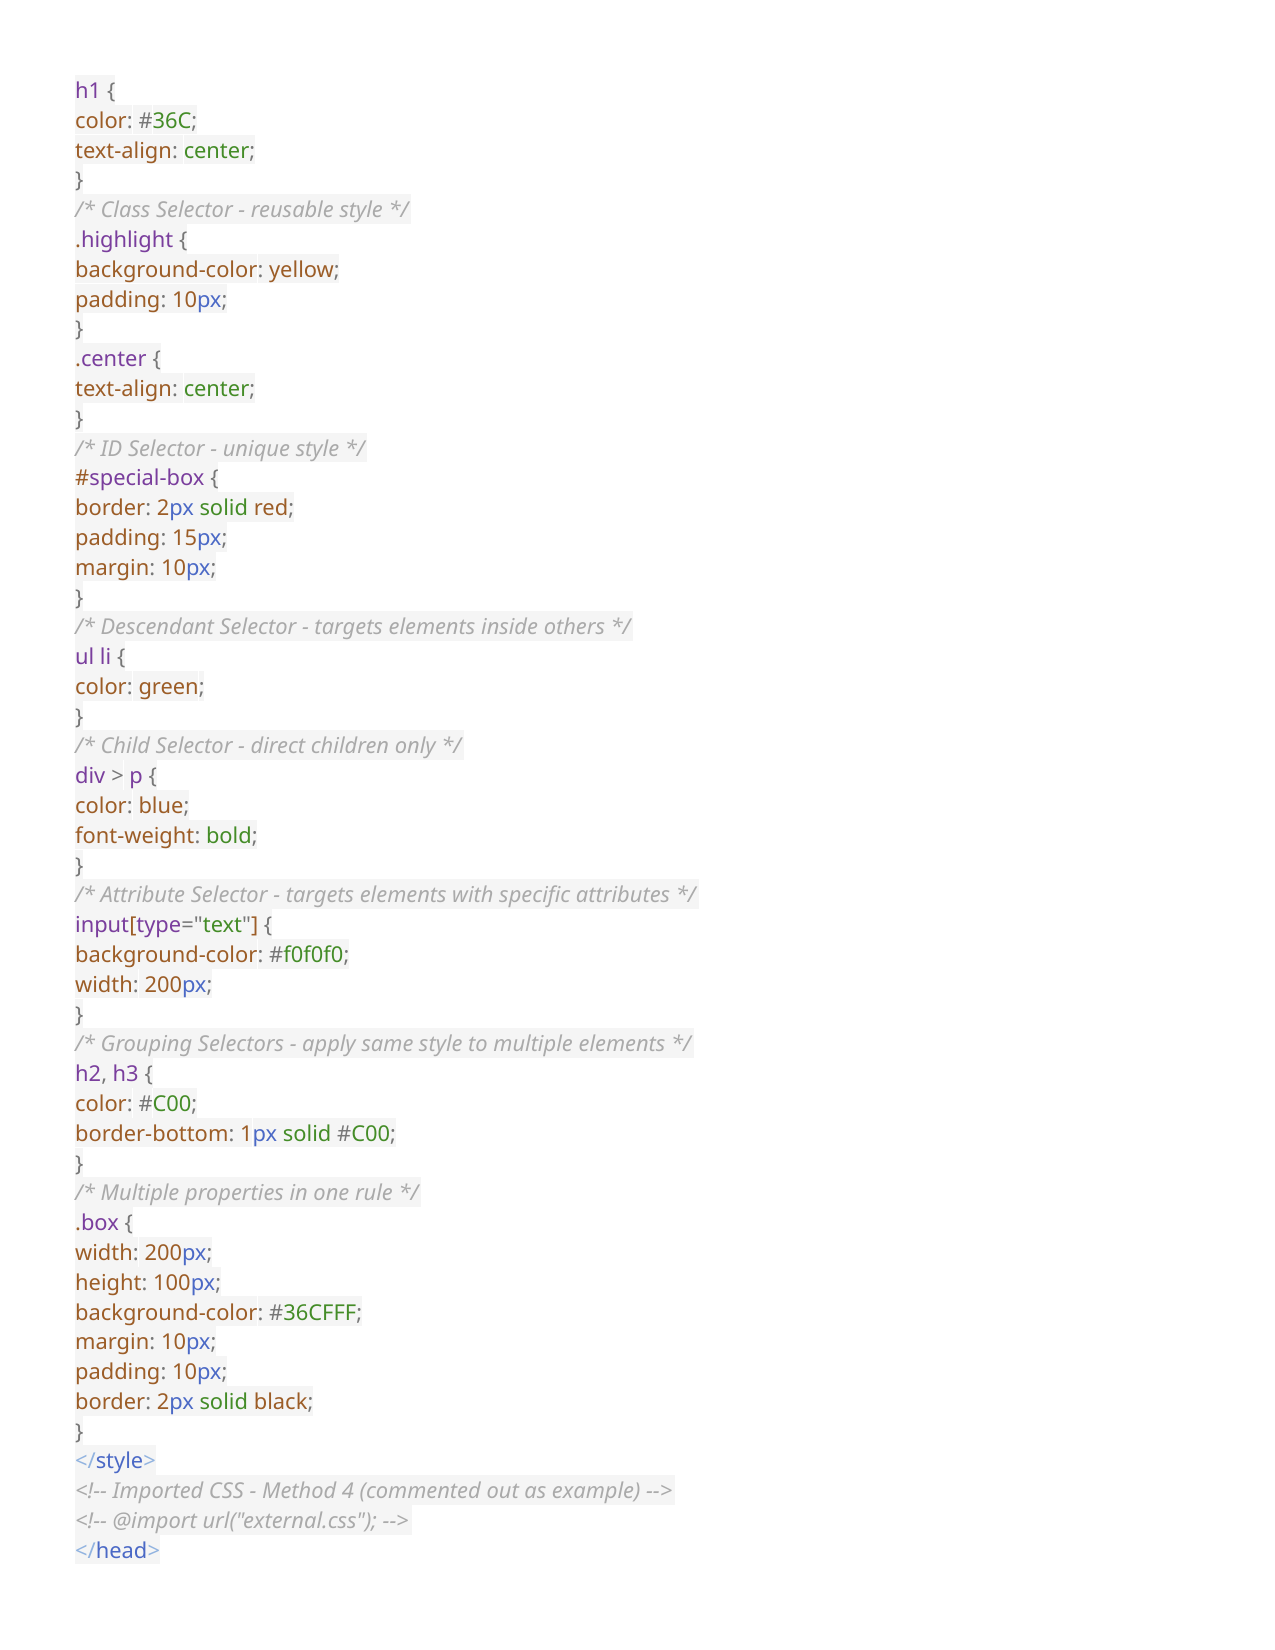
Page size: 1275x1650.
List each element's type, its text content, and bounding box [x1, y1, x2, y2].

text /* Grouping Selectors - apply same style to multiple elements */ [75, 1028, 1200, 1058]
text color: blue; [75, 790, 1200, 820]
text </head> [75, 1535, 1200, 1564]
text } [75, 701, 1200, 730]
text background-color: yellow; [75, 254, 1200, 283]
text padding: 10px; [75, 1356, 1200, 1386]
text </style> [75, 1445, 1200, 1475]
text .highlight { [75, 224, 1200, 254]
text padding: 15px; [75, 522, 1200, 552]
text } [75, 581, 1200, 611]
text input[type="text"] { [75, 909, 1200, 939]
text <!-- @import url("external.css"); --> [75, 1505, 1200, 1535]
text } [75, 1416, 1200, 1445]
text width: 200px; [75, 969, 1200, 998]
text } [75, 313, 1200, 343]
text border: 2px solid red; [75, 492, 1200, 522]
text } [75, 849, 1200, 879]
text } [75, 164, 1200, 194]
text } [75, 403, 1200, 432]
text /* Descendant Selector - targets elements inside others */ [75, 611, 1200, 641]
text color: #36C; [75, 105, 1200, 134]
text text-align: center; [75, 373, 1200, 403]
text border-bottom: 1px solid #C00; [75, 1118, 1200, 1147]
text width: 200px; [75, 1237, 1200, 1267]
text text-align: center; [75, 134, 1200, 164]
text margin: 10px; [75, 1326, 1200, 1356]
text color: green; [75, 671, 1200, 701]
text font-weight: bold; [75, 820, 1200, 849]
text margin: 10px; [75, 552, 1200, 581]
text } [75, 1147, 1200, 1177]
text /* Class Selector - reusable style */ [75, 194, 1200, 224]
text div > p { [75, 760, 1200, 790]
text border: 2px solid black; [75, 1386, 1200, 1416]
text /* Attribute Selector - targets elements with specific attributes */ [75, 879, 1200, 909]
text h1 { [75, 75, 1200, 105]
text ul li { [75, 641, 1200, 671]
text .box { [75, 1207, 1200, 1237]
text height: 100px; [75, 1267, 1200, 1296]
text #special-box { [75, 462, 1200, 492]
text <!-- Imported CSS - Method 4 (commented out as example) --> [75, 1475, 1200, 1505]
text /* Multiple properties in one rule */ [75, 1177, 1200, 1207]
text color: #C00; [75, 1088, 1200, 1118]
text .center { [75, 343, 1200, 373]
text /* ID Selector - unique style */ [75, 432, 1200, 462]
text } [75, 998, 1200, 1028]
text h2, h3 { [75, 1058, 1200, 1088]
text padding: 10px; [75, 283, 1200, 313]
text background-color: #f0f0f0; [75, 939, 1200, 969]
text /* Child Selector - direct children only */ [75, 730, 1200, 760]
text background-color: #36CFFF; [75, 1296, 1200, 1326]
